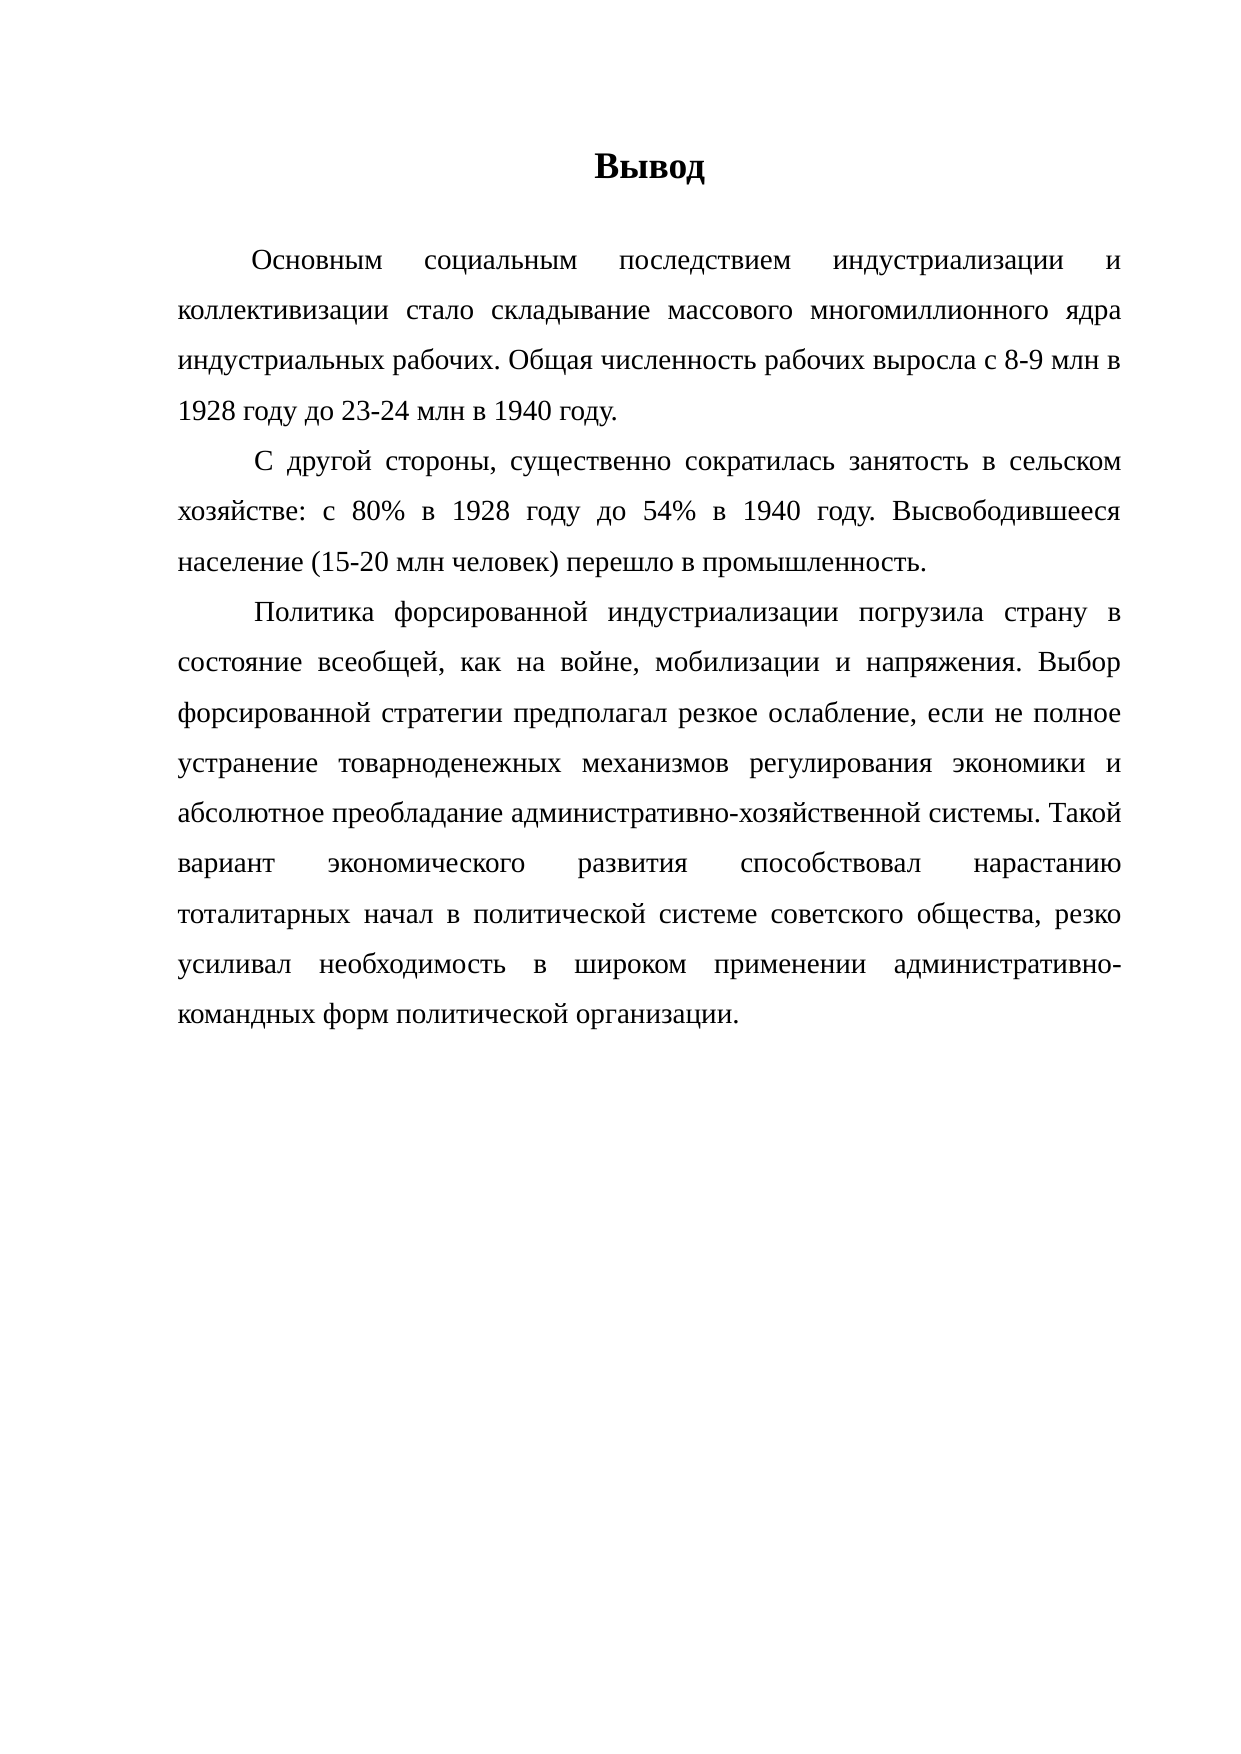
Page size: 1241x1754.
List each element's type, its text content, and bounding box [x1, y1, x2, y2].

text Основным социальным последствием индустриализации и коллективизации стало складывание массового многомиллионного ядра индустриальных рабочих. Общая численность рабочих выросла с 8-9 млн в 1928 году до 23-24 млн в 1940 году. [177, 242, 1122, 426]
text Политика форсированной индустриализации погрузила страну в состояние всеобщей, как на войне, мобилизации и напряжения. Выбор форсированной стратегии предполагал резкое ослабление, если не полное устранение товарноденежных механизмов регулирования экономики и абсолютное преобладание административно-хозяйственной системы. Такой вариант экономического развития способствовал нарастанию тоталитарных начал в политической системе советского общества, резко усиливал необходимость в широком применении административно-командных форм политической организации. [177, 594, 1122, 1030]
text С другой стороны, существенно сократилась занятость в сельском хозяйстве: с 80% в 1928 году до 54% в 1940 году. Высвободившееся население (15-20 млн человек) перешло в промышленность. [177, 443, 1122, 577]
subtitle Вывод [177, 143, 1122, 186]
